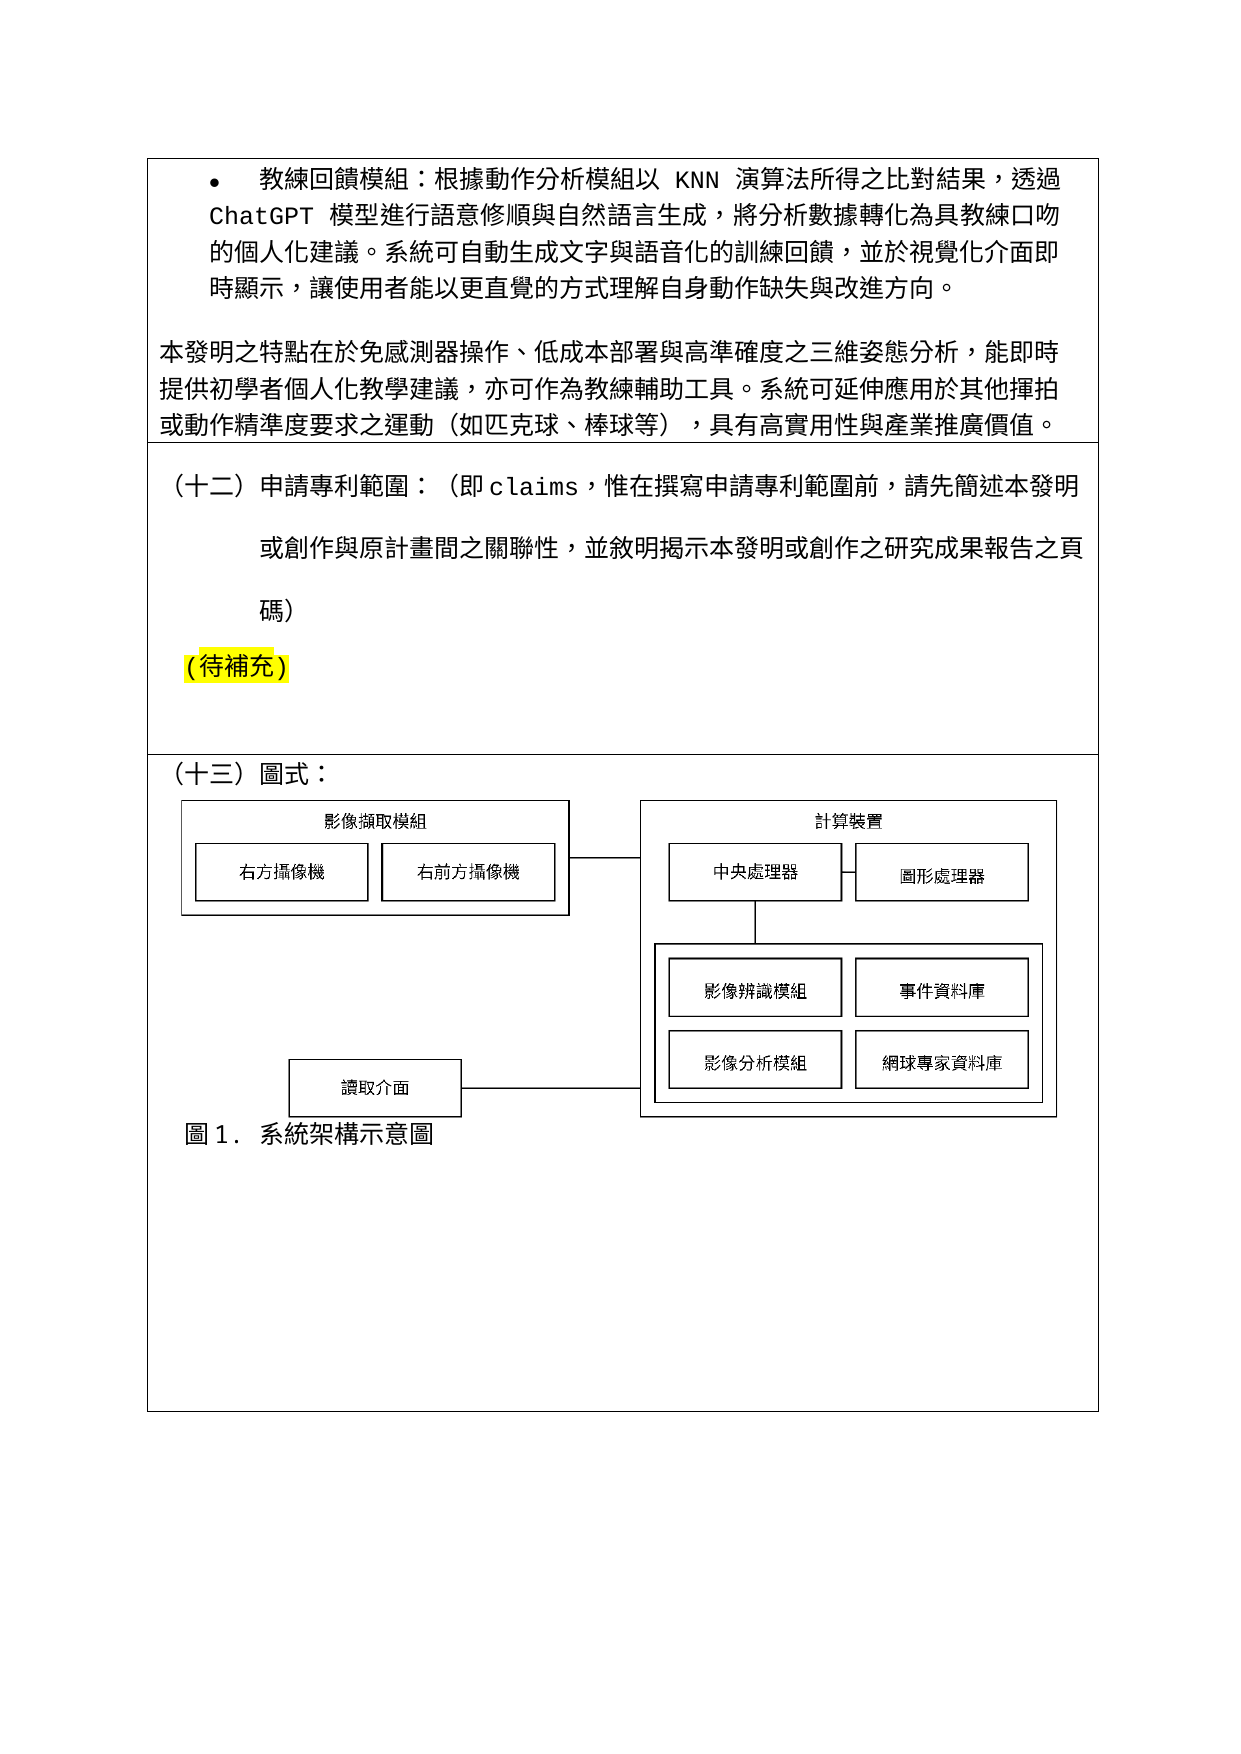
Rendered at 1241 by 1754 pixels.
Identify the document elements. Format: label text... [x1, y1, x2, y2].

table_cell （十二）申請專利範圍：（即claims，惟在撰寫申請專利範圍前，請先簡述本發明或創作與原計畫間之關聯性，並敘明揭示本發明或創作之研究成果報告之頁碼） (待補充) [148, 443, 1098, 754]
table_cell （十一）發明或創作說明：（應載明有關之先前技術，發明或創作之目的、技術內容、特點、功效及圖示說明，使熟習該項技術者能了解其內容並可據以實施） 本發明係針對現有網球動作分析系統在使用便利性、即時性與精準度上的不足所提出之改良技術。傳統方法多仰賴穿戴式感測器或單攝影機影像分析，受限於裝置位置與偵測角度，常導致資料偏差，且初學者使用門檻高，不易獨立進行練習。本發明之目的在於提供一種以雙攝影機影像為基礎的AI網球教練系統，透過三維姿態重建與動作比對分析，協助初學者快速理解揮拍姿勢與動作誤差。 技術內容包含四大模組： 影像擷取模組：使用兩台同步攝影機拍攝擊球影像，確保影像同調與關鍵動作時序精準。 姿態估測與軌跡重建模組：運用影像辨識與視差演算法，重建球員骨架關鍵點之三維軌跡。 動作分析模組：以KNN等AI演算法比對球員動作與標準資料庫，量化動作偏差與穩定度。 教練回饋模組：根據動作分析模組以 KNN 演算法所得之比對結果，透過 ChatGPT 模型進行語意修順與自然語言生成，將分析數據轉化為具教練口吻的個人化建議。系統可自動生成文字與語音化的訓練回饋，並於視覺化介面即時顯示，讓使用者能以更直覺的方式理解自身動作缺失與改進方向。 本發明之特點在於免感測器操作、低成本部署與高準確度之三維姿態分析，能即時提供初學者個人化教學建議，亦可作為教練輔助工具。系統可延伸應用於其他揮拍或動作精準度要求之運動（如匹克球、棒球等），具有高實用性與產業推廣價值。 [148, 159, 1098, 442]
table_cell （十三）圖式： 圖1. 系統架構示意圖 [148, 755, 1098, 1411]
